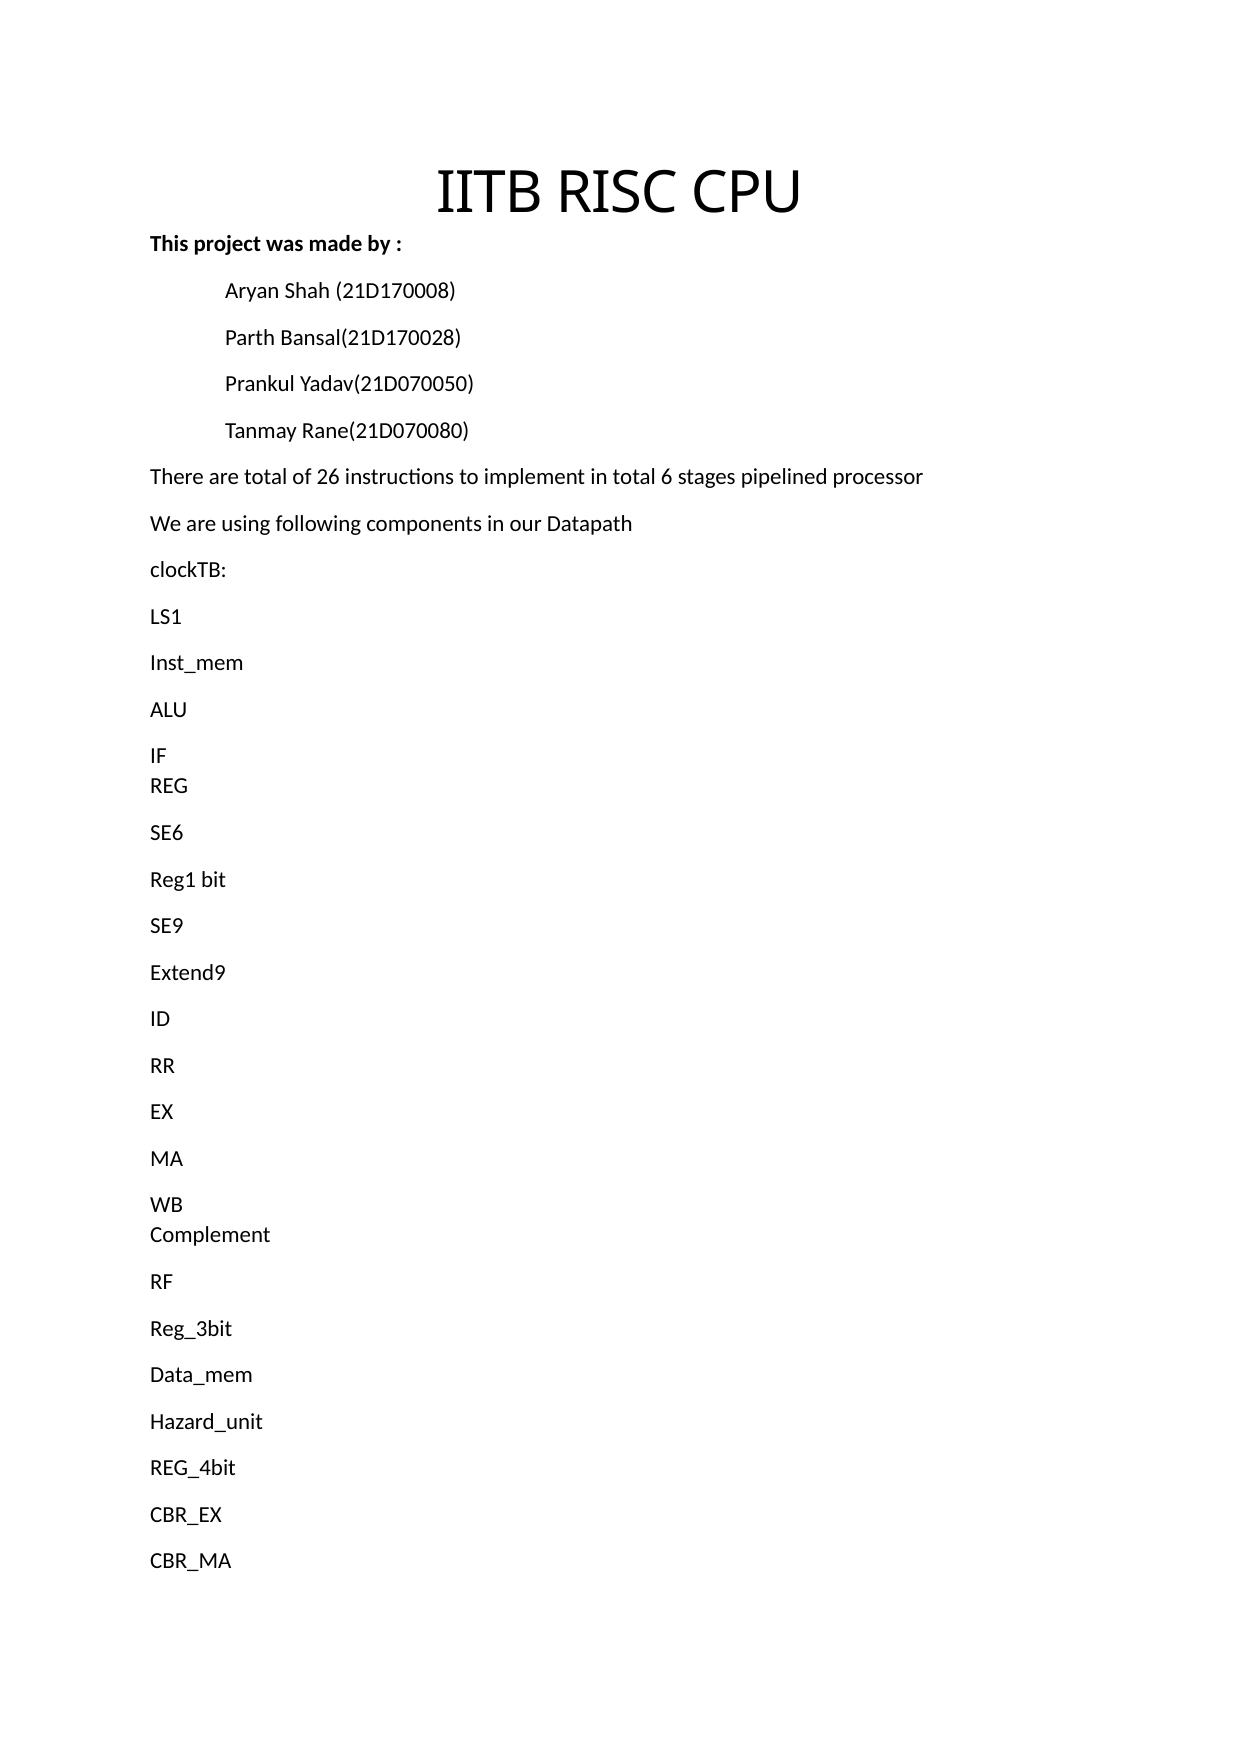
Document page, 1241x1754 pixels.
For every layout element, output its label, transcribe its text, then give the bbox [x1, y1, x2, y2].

text This project was made by : [150, 229, 1090, 257]
text CBR_MA [150, 1546, 1090, 1574]
title IITB RISC CPU [150, 150, 1090, 229]
text IF REG [150, 742, 1090, 799]
text Data_mem [150, 1360, 1090, 1388]
text Aryan Shah (21D170008) [150, 276, 1090, 304]
text Prankul Yadav(21D070050) [225, 369, 1090, 397]
text MA [150, 1144, 1090, 1172]
text clockTB: [150, 555, 1090, 583]
text Parth Bansal(21D170028) [225, 323, 1090, 351]
text Inst_mem [150, 648, 1090, 677]
text CBR_EX [150, 1500, 1090, 1528]
text WB Complement [150, 1191, 1090, 1248]
text EX [150, 1097, 1090, 1126]
text SE9 [150, 911, 1090, 939]
text Reg1 bit [150, 865, 1090, 893]
text We are using following components in our Datapath [150, 509, 1090, 537]
text Extend9 [150, 958, 1090, 986]
text ALU [150, 695, 1090, 723]
text Hazard_unit [150, 1407, 1090, 1435]
text RR [150, 1051, 1090, 1079]
text ID [150, 1004, 1090, 1032]
text There are total of 26 instructions to implement in total 6 stages pipelined processor [150, 462, 1090, 490]
text Tanmay Rane(21D070080) [225, 416, 1090, 444]
text RF [150, 1267, 1090, 1295]
text Reg_3bit [150, 1314, 1090, 1342]
text SE6 [150, 818, 1090, 846]
text LS1 [150, 602, 1090, 630]
text REG_4bit [150, 1453, 1090, 1481]
